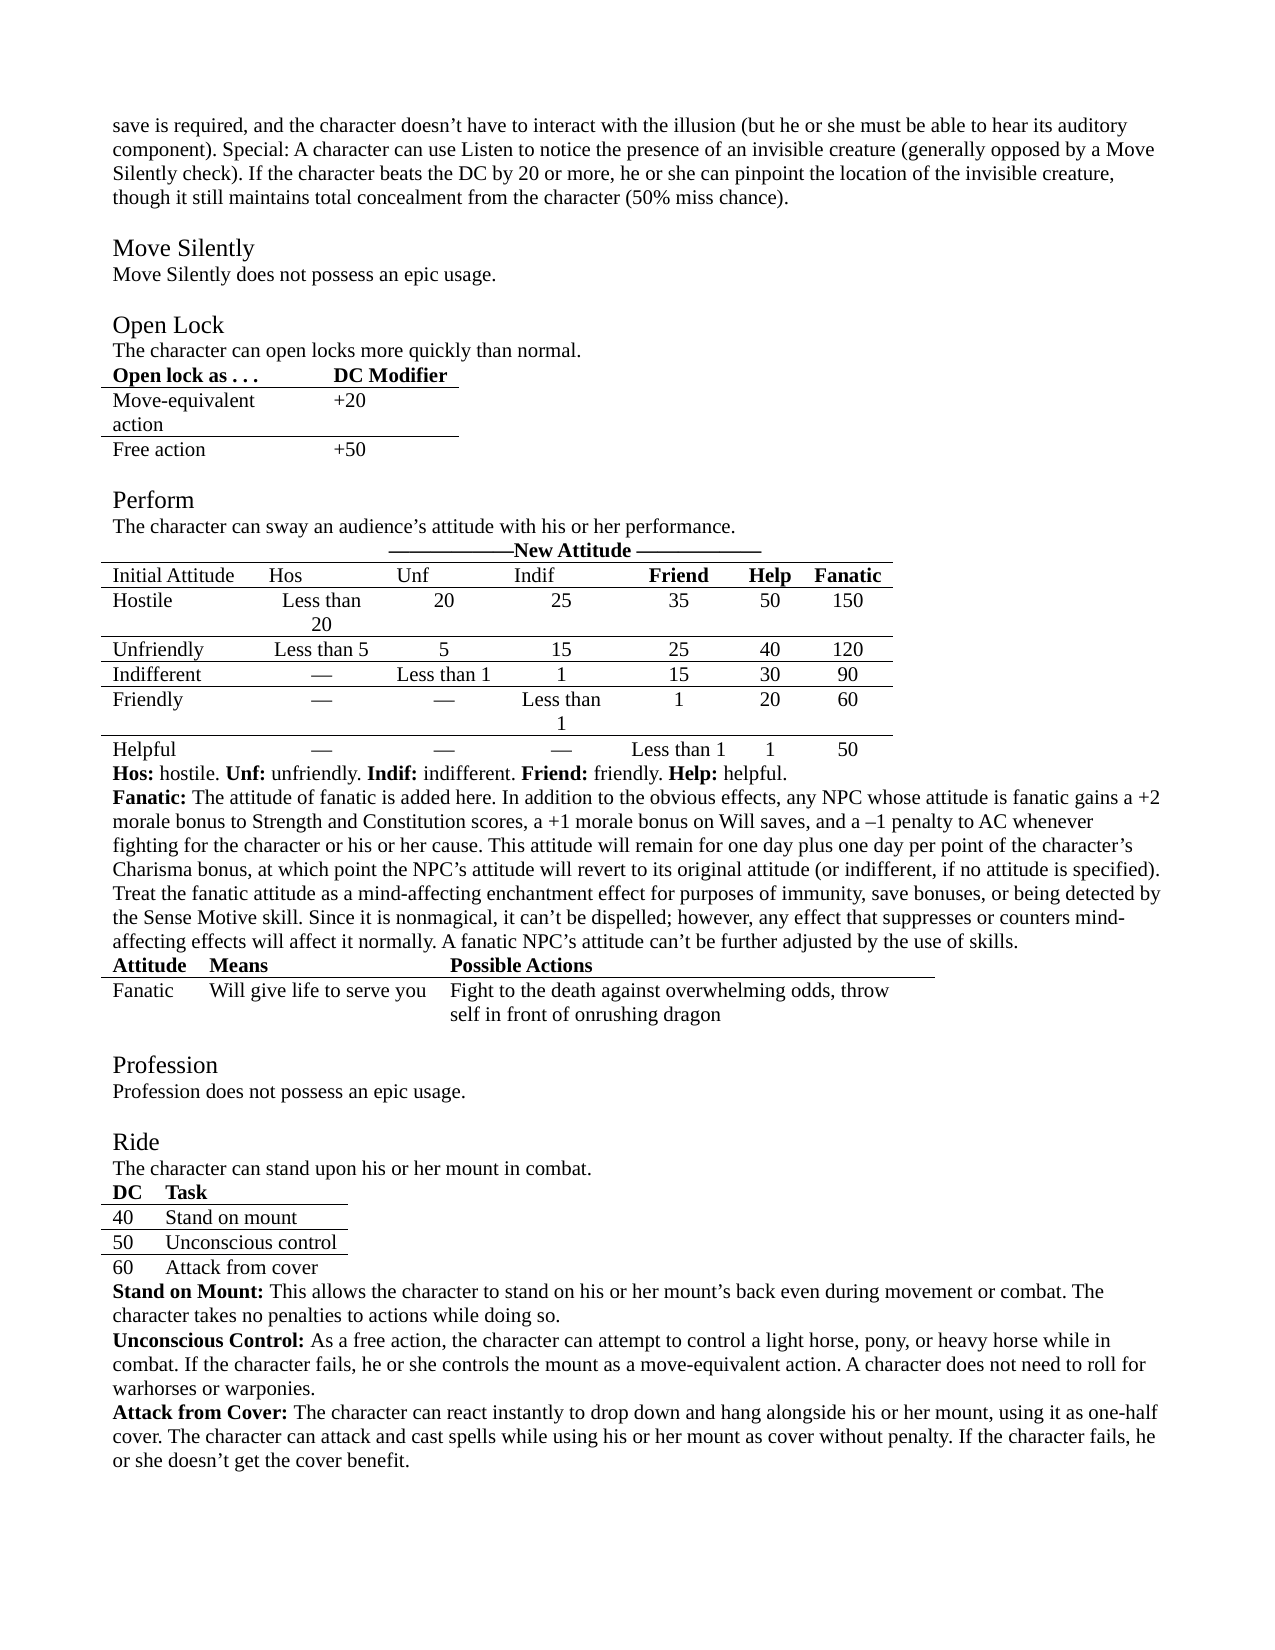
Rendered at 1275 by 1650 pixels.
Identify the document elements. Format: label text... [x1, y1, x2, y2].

table_cell +50 [322, 437, 459, 461]
table_cell 25 [620, 637, 737, 661]
table_cell Initial Attitude [101, 563, 257, 587]
table_cell 60 [101, 1255, 154, 1279]
subtitle Ride [112, 1127, 1162, 1156]
table_cell 40 [737, 637, 803, 661]
text Hos: hostile. Unf: unfriendly. Indif: indifferent. Friend: friendly. Help: helpful. [112, 761, 1162, 784]
table_header Open lock as . . . [101, 363, 322, 387]
table_cell Unf [385, 563, 503, 587]
table_cell — [503, 736, 620, 761]
table_cell Hos [258, 563, 385, 587]
table_cell 5 [385, 637, 503, 661]
table_cell Stand on mount [154, 1205, 348, 1229]
table_cell 150 [803, 588, 893, 636]
table_header Possible Actions [439, 953, 935, 977]
table_cell 20 [385, 588, 503, 636]
table_cell Attack from cover [154, 1255, 348, 1279]
table_header Means [198, 953, 438, 977]
text Treat the fanatic attitude as a mind-affecting enchantment effect for purposes of immunity, save bonuses, or being detected by the Sense Motive skill. Since it is nonmagical, it can’t be dispelled; however, any effect that suppresses or counters mind-affecting effects will affect it normally. A fanatic NPC’s attitude can’t be further adjusted by the use of skills. [112, 881, 1162, 953]
table_cell Fanatic [803, 563, 893, 587]
table_cell — [258, 662, 385, 686]
table_cell Less than 1 [385, 662, 503, 686]
table_cell Friendly [101, 687, 257, 735]
table_cell 20 [737, 687, 803, 735]
text The character can sway an audience’s attitude with his or her performance. [112, 514, 1162, 538]
table_header ——————New Attitude —————— [258, 538, 893, 562]
text Profession does not possess an epic usage. [112, 1079, 1162, 1103]
text The character can open locks more quickly than normal. [112, 338, 1162, 362]
table_cell Unfriendly [101, 637, 257, 661]
table_cell 50 [737, 588, 803, 636]
table_cell Indif [503, 563, 620, 587]
table_cell Unconscious control [154, 1230, 348, 1254]
table_cell Less than 1 [620, 736, 737, 761]
table_cell 1 [620, 687, 737, 735]
table_cell 15 [503, 637, 620, 661]
table_header DC [101, 1180, 154, 1204]
table_cell Free action [101, 437, 322, 461]
table_cell Fanatic [101, 978, 198, 1026]
table_cell 15 [620, 662, 737, 686]
table_cell Less than 1 [503, 687, 620, 735]
text Fanatic: The attitude of fanatic is added here. In addition to the obvious effects, any NPC whose attitude is fanatic gains a +2 morale bonus to Strength and Constitution scores, a +1 morale bonus on Will saves, and a –1 penalty to AC whenever fighting for the character or his or her cause. This attitude will remain for one day plus one day per point of the character’s Charisma bonus, at which point the NPC’s attitude will revert to its original attitude (or indifferent, if no attitude is specified). [112, 784, 1162, 881]
table_cell 120 [803, 637, 893, 661]
text Attack from Cover: The character can react instantly to drop down and hang alongside his or her mount, using it as one-half cover. The character can attack and cast spells while using his or her mount as cover without penalty. If the character fails, he or she doesn’t get the cover benefit. [112, 1400, 1162, 1472]
table_cell 35 [620, 588, 737, 636]
table_cell Helpful [101, 736, 257, 761]
table_cell Fight to the death against overwhelming odds, throw self in front of onrushing dragon [439, 978, 935, 1026]
table_cell +20 [322, 388, 459, 436]
text Unconscious Control: As a free action, the character can attempt to control a light horse, pony, or heavy horse while in combat. If the character fails, he or she controls the mount as a move-equivalent action. A character does not need to roll for warhorses or warponies. [112, 1327, 1162, 1400]
text The character can stand upon his or her mount in combat. [112, 1156, 1162, 1180]
table_cell 40 [101, 1205, 154, 1229]
table_header DC Modifier [322, 363, 459, 387]
table_header Attitude [101, 953, 198, 977]
text Move Silently does not possess an epic usage. [112, 262, 1162, 286]
table_cell Less than 5 [258, 637, 385, 661]
table_cell — [385, 687, 503, 735]
table_cell Move-equivalent action [101, 388, 322, 436]
table_cell Friend [620, 563, 737, 587]
subtitle Perform [112, 485, 1162, 514]
table_cell — [385, 736, 503, 761]
table_cell 1 [503, 662, 620, 686]
subtitle Profession [112, 1050, 1162, 1079]
subtitle Open Lock [112, 310, 1162, 338]
text save is required, and the character doesn’t have to interact with the illusion (but he or she must be able to hear its auditory component). Special: A character can use Listen to notice the presence of an invisible creature (generally opposed by a Move Silently check). If the character beats the DC by 20 or more, he or she can pinpoint the location of the invisible creature, though it still maintains total concealment from the character (50% miss chance). [112, 112, 1162, 209]
text Stand on Mount: This allows the character to stand on his or her mount’s back even during movement or combat. The character takes no penalties to actions while doing so. [112, 1279, 1162, 1327]
table_cell 30 [737, 662, 803, 686]
table_cell 1 [737, 736, 803, 761]
subtitle Move Silently [112, 233, 1162, 262]
table_cell Indifferent [101, 662, 257, 686]
table_header [101, 538, 257, 562]
table_cell Hostile [101, 588, 257, 636]
table_header Task [154, 1180, 348, 1204]
table_cell Less than 20 [258, 588, 385, 636]
table_cell — [258, 687, 385, 735]
table_cell Will give life to serve you [198, 978, 438, 1026]
table_cell 50 [101, 1230, 154, 1254]
table_cell 50 [803, 736, 893, 761]
table_cell 90 [803, 662, 893, 686]
table_cell — [258, 736, 385, 761]
table_cell 60 [803, 687, 893, 735]
table_cell 25 [503, 588, 620, 636]
table_cell Help [737, 563, 803, 587]
